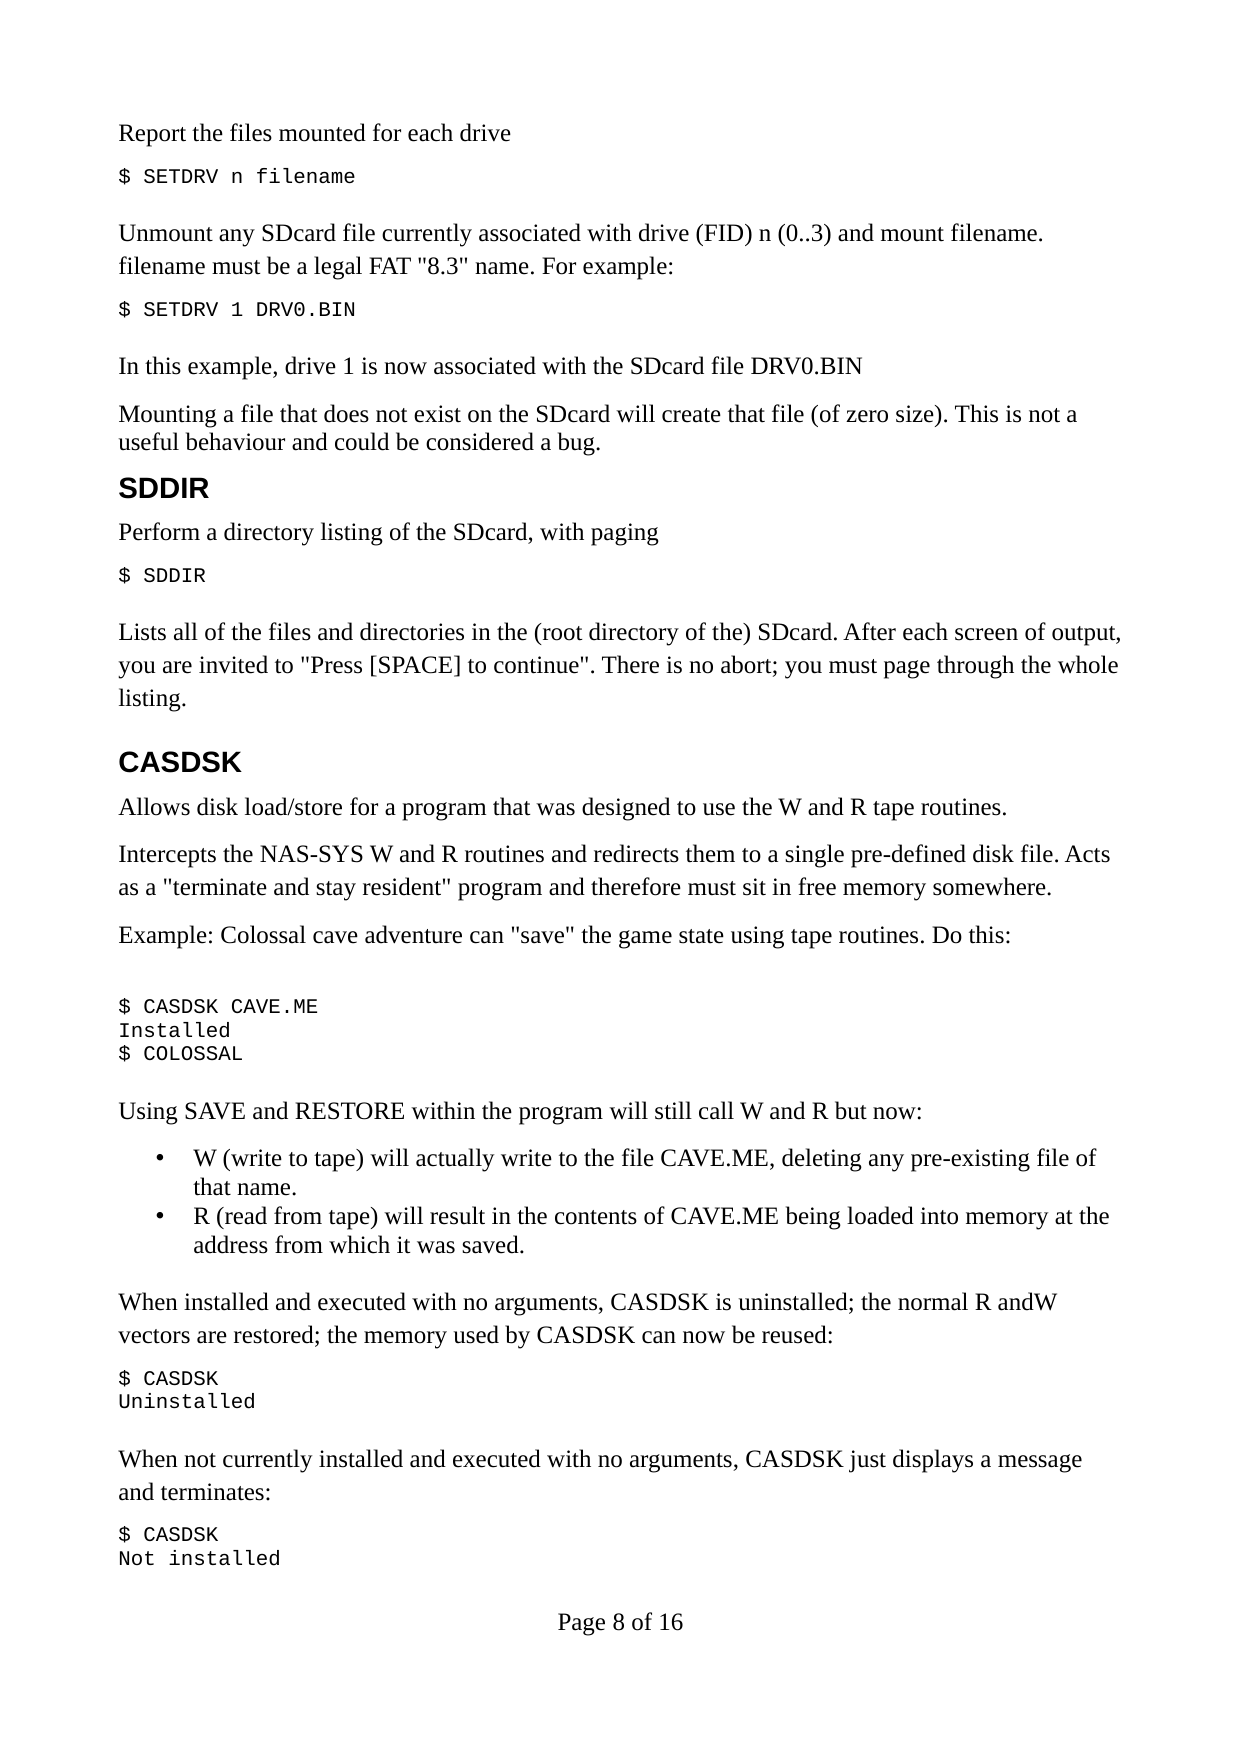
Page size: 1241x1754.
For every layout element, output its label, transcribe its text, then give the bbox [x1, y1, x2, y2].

text Example: Colossal cave adventure can "save" the game state using tape routines. Do this: [118, 920, 1122, 948]
text When not currently installed and executed with no arguments, CASDSK just displays a message and terminates: [118, 1444, 1122, 1506]
text Lists all of the files and directories in the (root directory of the) SDcard. After each screen of output, you are invited to "Press [SPACE] to continue". There is no abort; you must page through the whole listing. [118, 617, 1122, 712]
text $ SDDIR [118, 565, 1122, 588]
text In this example, drive 1 is now associated with the SDcard file DRV0.BIN [118, 351, 1122, 380]
text $ SETDRV n filename [118, 166, 1122, 189]
subtitle CASDSK [118, 745, 1122, 779]
text Unmount any SDcard file currently associated with drive (FID) n (0..3) and mount filename. filename must be a legal FAT "8.3" name. For example: [118, 218, 1122, 280]
text Installed [118, 1020, 1122, 1043]
text When installed and executed with no arguments, CASDSK is uninstalled; the normal R andW vectors are restored; the memory used by CASDSK can now be reused: [118, 1287, 1122, 1349]
text $ CASDSK CAVE.ME [118, 996, 1122, 1020]
text $ CASDSK [118, 1524, 1122, 1548]
text Allows disk load/store for a program that was designed to use the W and R tape routines. [118, 792, 1122, 820]
text Perform a directory listing of the SDcard, with paging [118, 517, 1122, 546]
text $ CASDSK [118, 1368, 1122, 1391]
text $ SETDRV 1 DRV0.BIN [118, 299, 1122, 322]
list R (read from tape) will result in the contents of CAVE.ME being loaded into memory at the address from which it was saved. [156, 1201, 1122, 1258]
text Using SAVE and RESTORE within the program will still call W and R but now: [118, 1096, 1122, 1124]
subtitle SDDIR [118, 471, 1122, 504]
text Intercepts the NAS-SYS W and R routines and redirects them to a single pre-defined disk file. Acts as a "terminate and stay resident" program and therefore must sit in free memory somewhere. [118, 839, 1122, 901]
text Not installed [118, 1548, 1122, 1572]
list W (write to tape) will actually write to the file CAVE.ME, deleting any pre-existing file of that name. [156, 1143, 1122, 1201]
text Uninstalled [118, 1391, 1122, 1415]
text Report the files mounted for each drive [118, 118, 1122, 147]
text $ COLOSSAL [118, 1043, 1122, 1067]
text Mounting a file that does not exist on the SDcard will create that file (of zero size). This is not a useful behaviour and could be considered a bug. [118, 399, 1122, 456]
